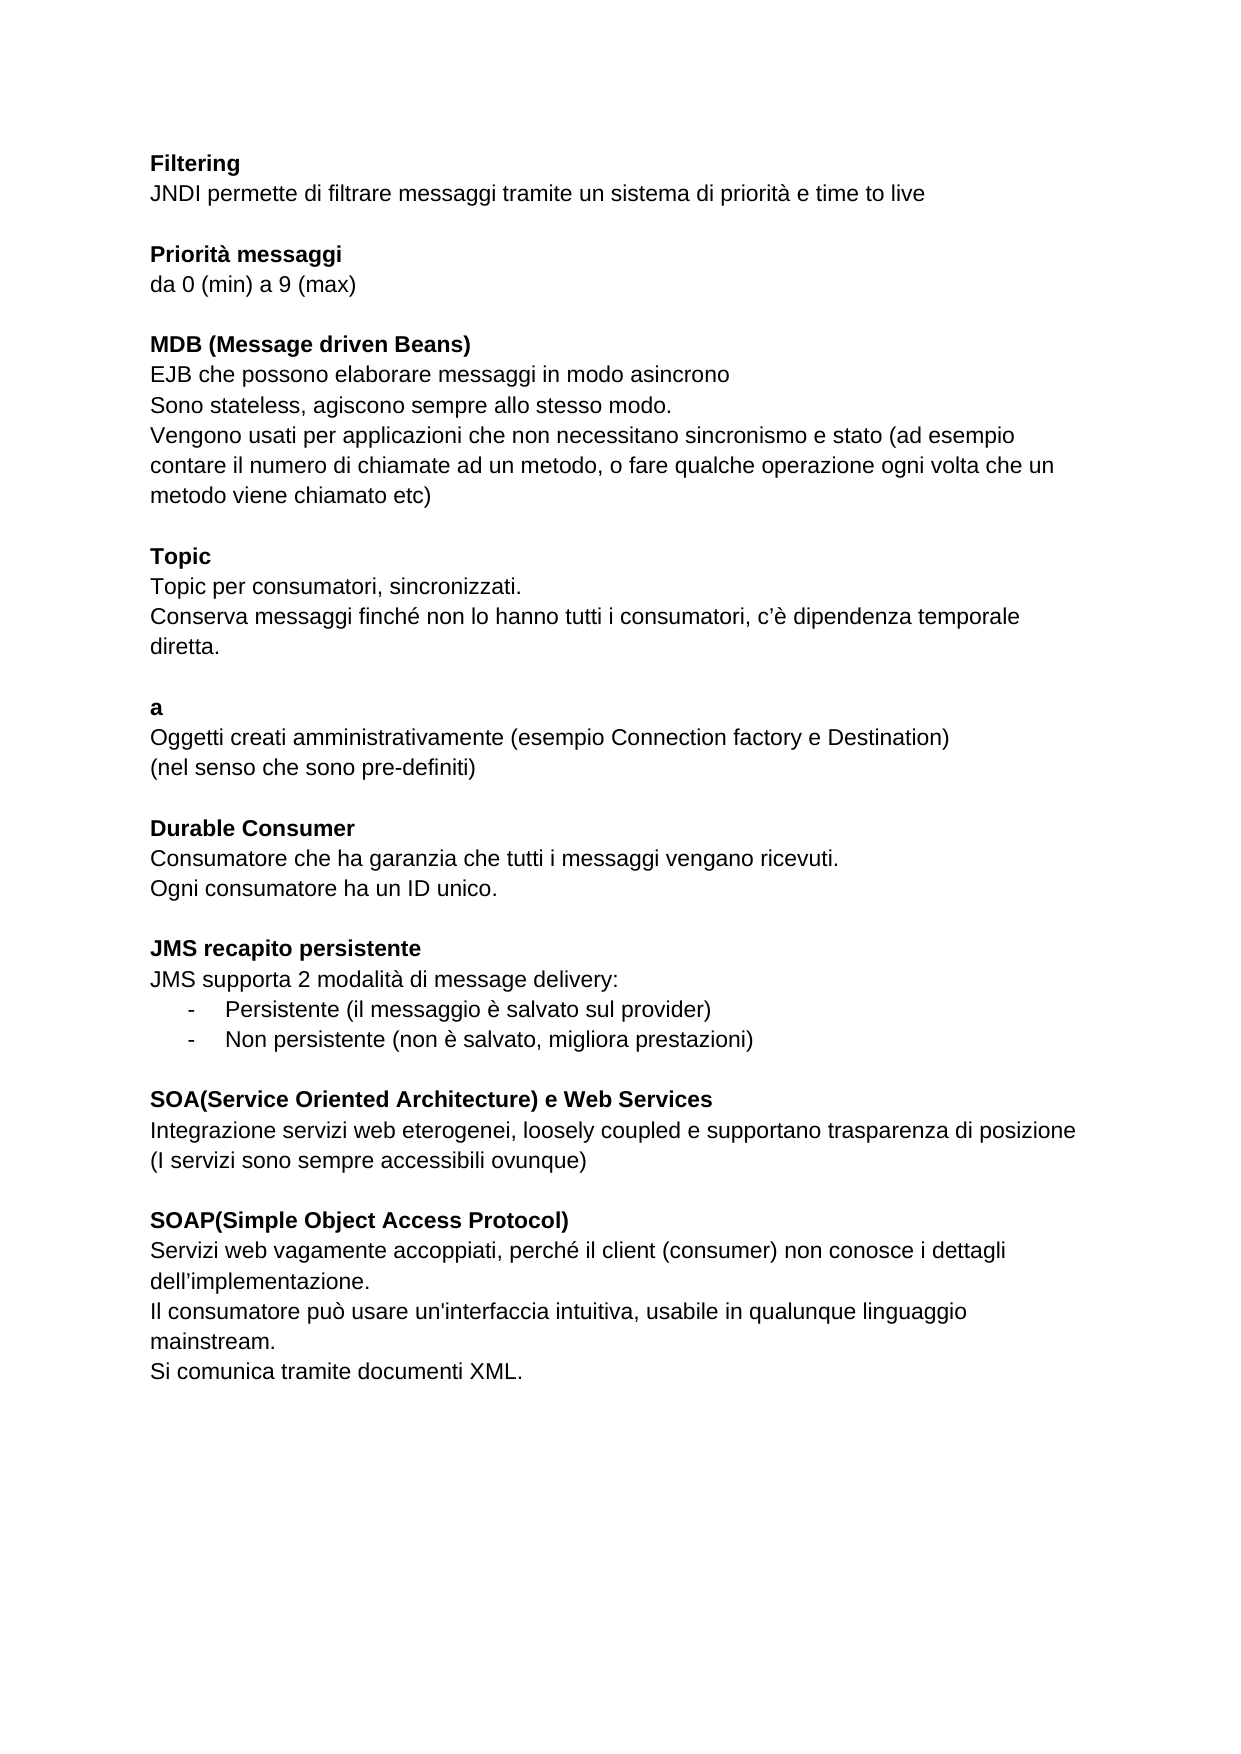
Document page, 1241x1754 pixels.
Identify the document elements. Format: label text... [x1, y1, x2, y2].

text (nel senso che sono pre-definiti) [150, 754, 1090, 781]
text Filtering [150, 150, 1090, 176]
text JMS supporta 2 modalità di message delivery: [150, 966, 1090, 992]
text a [150, 694, 1090, 720]
text Vengono usati per applicazioni che non necessitano sincronismo e stato (ad esempio contare il numero di chiamate ad un metodo, o fare qualche operazione ogni volta che un metodo viene chiamato etc) [150, 422, 1090, 509]
text Integrazione servizi web eterogenei, loosely coupled e supportano trasparenza di posizione (I servizi sono sempre accessibili ovunque) [150, 1117, 1090, 1173]
text Ogni consumatore ha un ID unico. [150, 875, 1090, 901]
text Topic [150, 543, 1090, 569]
text SOA(Service Oriented Architecture) e Web Services [150, 1086, 1090, 1113]
text SOAP(Simple Object Access Protocol) [150, 1207, 1090, 1234]
text Durable Consumer [150, 814, 1090, 841]
text EJB che possono elaborare messaggi in modo asincrono [150, 361, 1090, 388]
text Consumatore che ha garanzia che tutti i messaggi vengano ricevuti. [150, 845, 1090, 871]
text Topic per consumatori, sincronizzati. [150, 573, 1090, 599]
text Il consumatore può usare un'interfaccia intuitiva, usabile in qualunque linguaggio mainstream. [150, 1298, 1090, 1354]
list Non persistente (non è salvato, migliora prestazioni) [187, 1026, 1090, 1052]
text da 0 (min) a 9 (max) [150, 271, 1090, 297]
text Servizi web vagamente accoppiati, perché il client (consumer) non conosce i dettagli dell’implementazione. [150, 1237, 1090, 1294]
text Conserva messaggi finché non lo hanno tutti i consumatori, c’è dipendenza temporale diretta. [150, 603, 1090, 660]
text Si comunica tramite documenti XML. [150, 1358, 1090, 1385]
text Sono stateless, agiscono sempre allo stesso modo. [150, 392, 1090, 418]
text Priorità messaggi [150, 241, 1090, 267]
list Persistente (il messaggio è salvato sul provider) [187, 996, 1090, 1022]
text Oggetti creati amministrativamente (esempio Connection factory e Destination) [150, 724, 1090, 750]
text MDB (Message driven Beans) [150, 331, 1090, 358]
text JNDI permette di filtrare messaggi tramite un sistema di priorità e time to live [150, 180, 1090, 207]
text JMS recapito persistente [150, 935, 1090, 962]
